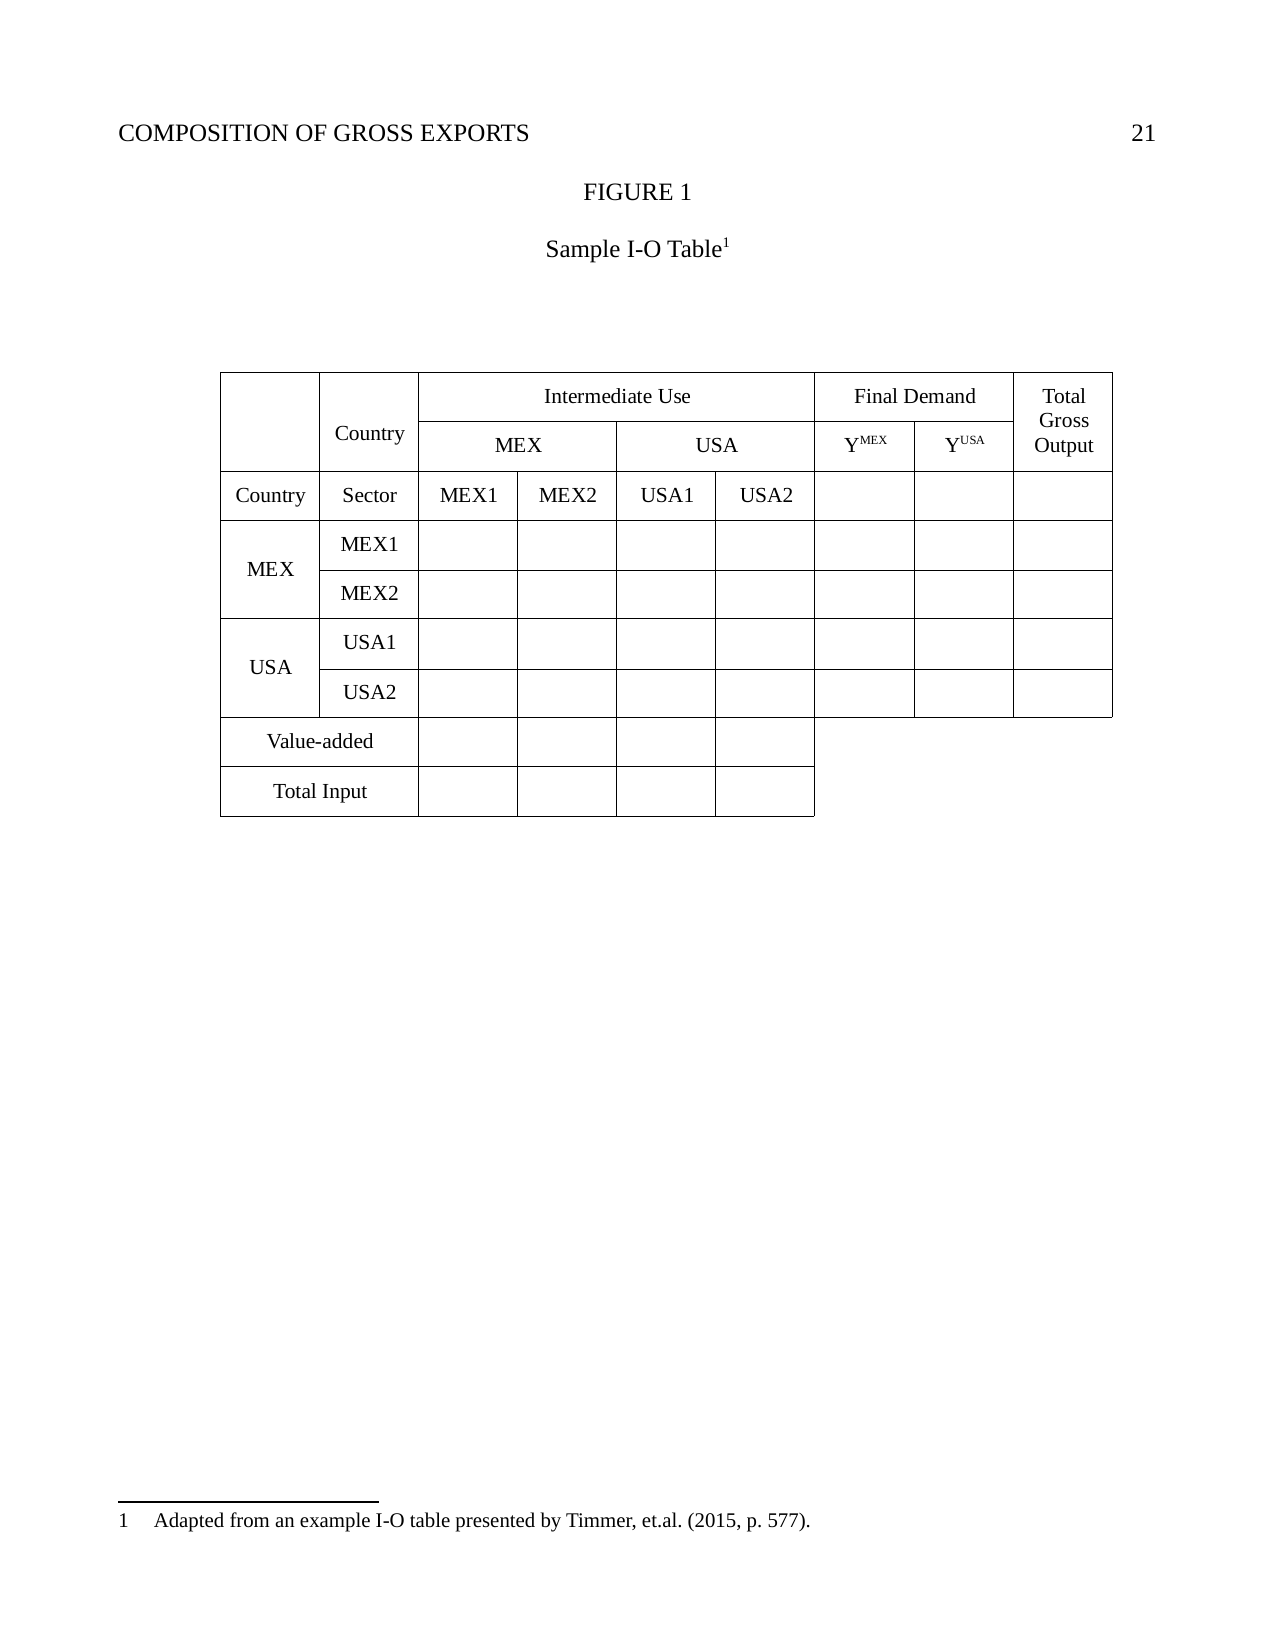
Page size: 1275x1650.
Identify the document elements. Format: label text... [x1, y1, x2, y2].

text Sample I-O Table [118, 234, 1157, 263]
text FIGURE 1 [118, 177, 1157, 206]
text Adapted from an example I-O table presented by Timmer, et.al. (2015, p. 577). [118, 1508, 1157, 1532]
